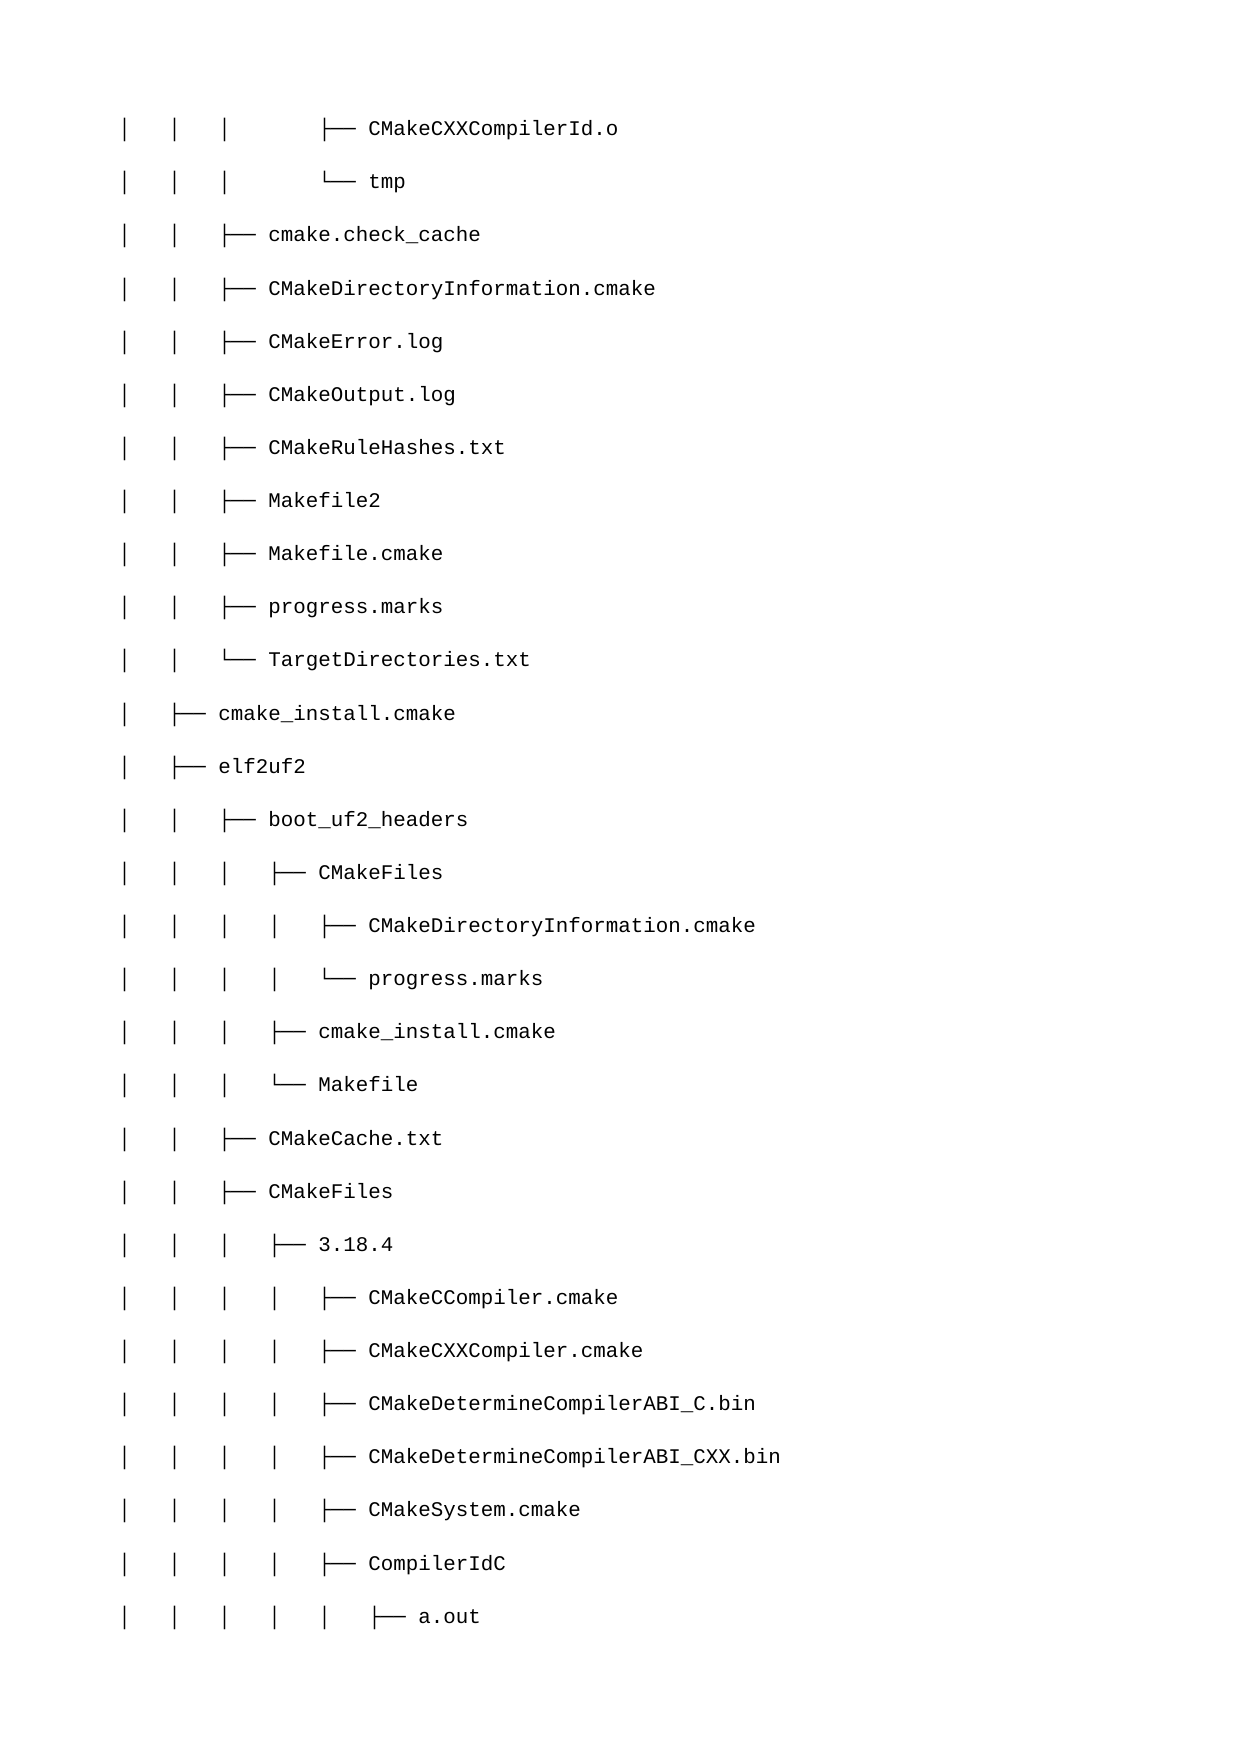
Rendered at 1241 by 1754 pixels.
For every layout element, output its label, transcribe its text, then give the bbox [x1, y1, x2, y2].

text │ │ ├── CMakeFiles [125, 1181, 174, 1204]
text │ │ │ │ │ ├── a.out [225, 1606, 274, 1629]
text │ ├── elf2uf2 [125, 756, 174, 779]
text │ │ │ │ ├── CMakeSystem.cmake [118, 1499, 1122, 1523]
text │ │ │ │ ├── CMakeDetermineCompilerABI_CXX.bin [118, 1446, 1122, 1470]
text │ │ ├── Makefile2 [118, 490, 1122, 514]
text │ │ │ │ ├── CMakeDetermineCompilerABI_C.bin [118, 1393, 1122, 1417]
text │ │ ├── CMakeRuleHashes.txt [118, 437, 1122, 461]
text │ │ ├── CMakeOutput.log [125, 384, 174, 407]
text │ │ │ ├── 3.18.4 [225, 1234, 274, 1257]
text │ │ ├── CMakeError.log [175, 331, 224, 354]
text │ │ │ │ │ ├── a.out [175, 1606, 224, 1629]
text │ │ ├── CMakeError.log [125, 331, 174, 354]
text │ │ │ └── tmp [118, 171, 1122, 195]
text │ │ ├── CMakeFiles [225, 1181, 1122, 1204]
text │ │ ├── CMakeFiles [175, 1181, 224, 1204]
text │ │ ├── cmake.check_cache [118, 224, 1122, 248]
text │ │ │ │ ├── CMakeCCompiler.cmake [118, 1287, 1122, 1311]
text │ │ ├── boot_uf2_headers [175, 809, 224, 832]
text │ │ │ │ ├── CMakeCXXCompiler.cmake [118, 1340, 1122, 1364]
text │ │ ├── CMakeOutput.log [175, 384, 224, 407]
text │ ├── elf2uf2 [175, 756, 1122, 779]
text │ │ │ ├── cmake_install.cmake [118, 1021, 1122, 1045]
text │ │ │ │ ├── CMakeDirectoryInformation.cmake [118, 915, 1122, 939]
text │ │ ├── CMakeDirectoryInformation.cmake [118, 277, 1122, 301]
text │ │ │ │ │ ├── a.out [275, 1606, 324, 1629]
text │ │ │ │ │ ├── a.out [325, 1606, 374, 1629]
text │ │ ├── CMakeCache.txt [118, 1127, 1122, 1151]
text │ │ ├── progress.marks [118, 596, 1122, 620]
text │ │ │ │ │ ├── a.out [125, 1606, 174, 1629]
text │ │ │ ├── 3.18.4 [125, 1234, 174, 1257]
text │ │ │ ├── CMakeFiles [118, 862, 1122, 886]
text │ │ │ └── Makefile [118, 1074, 1122, 1098]
text │ │ │ │ └── progress.marks [118, 968, 1122, 992]
text │ │ │ ├── 3.18.4 [175, 1234, 224, 1257]
text │ │ ├── CMakeError.log [225, 331, 1122, 354]
text │ │ ├── CMakeOutput.log [225, 384, 1122, 407]
text │ │ │ ├── 3.18.4 [275, 1234, 1122, 1257]
text │ │ ├── boot_uf2_headers [225, 809, 1122, 832]
text │ │ │ ├── CMakeCXXCompilerId.o [118, 118, 1122, 142]
text │ │ └── TargetDirectories.txt [118, 649, 1122, 673]
text │ │ │ │ ├── CompilerIdC [118, 1552, 1122, 1576]
text │ │ ├── Makefile.cmake [118, 543, 1122, 567]
text │ ├── cmake_install.cmake [118, 702, 1122, 726]
text │ │ ├── boot_uf2_headers [125, 809, 174, 832]
text │ │ │ │ │ ├── a.out [375, 1606, 1122, 1629]
